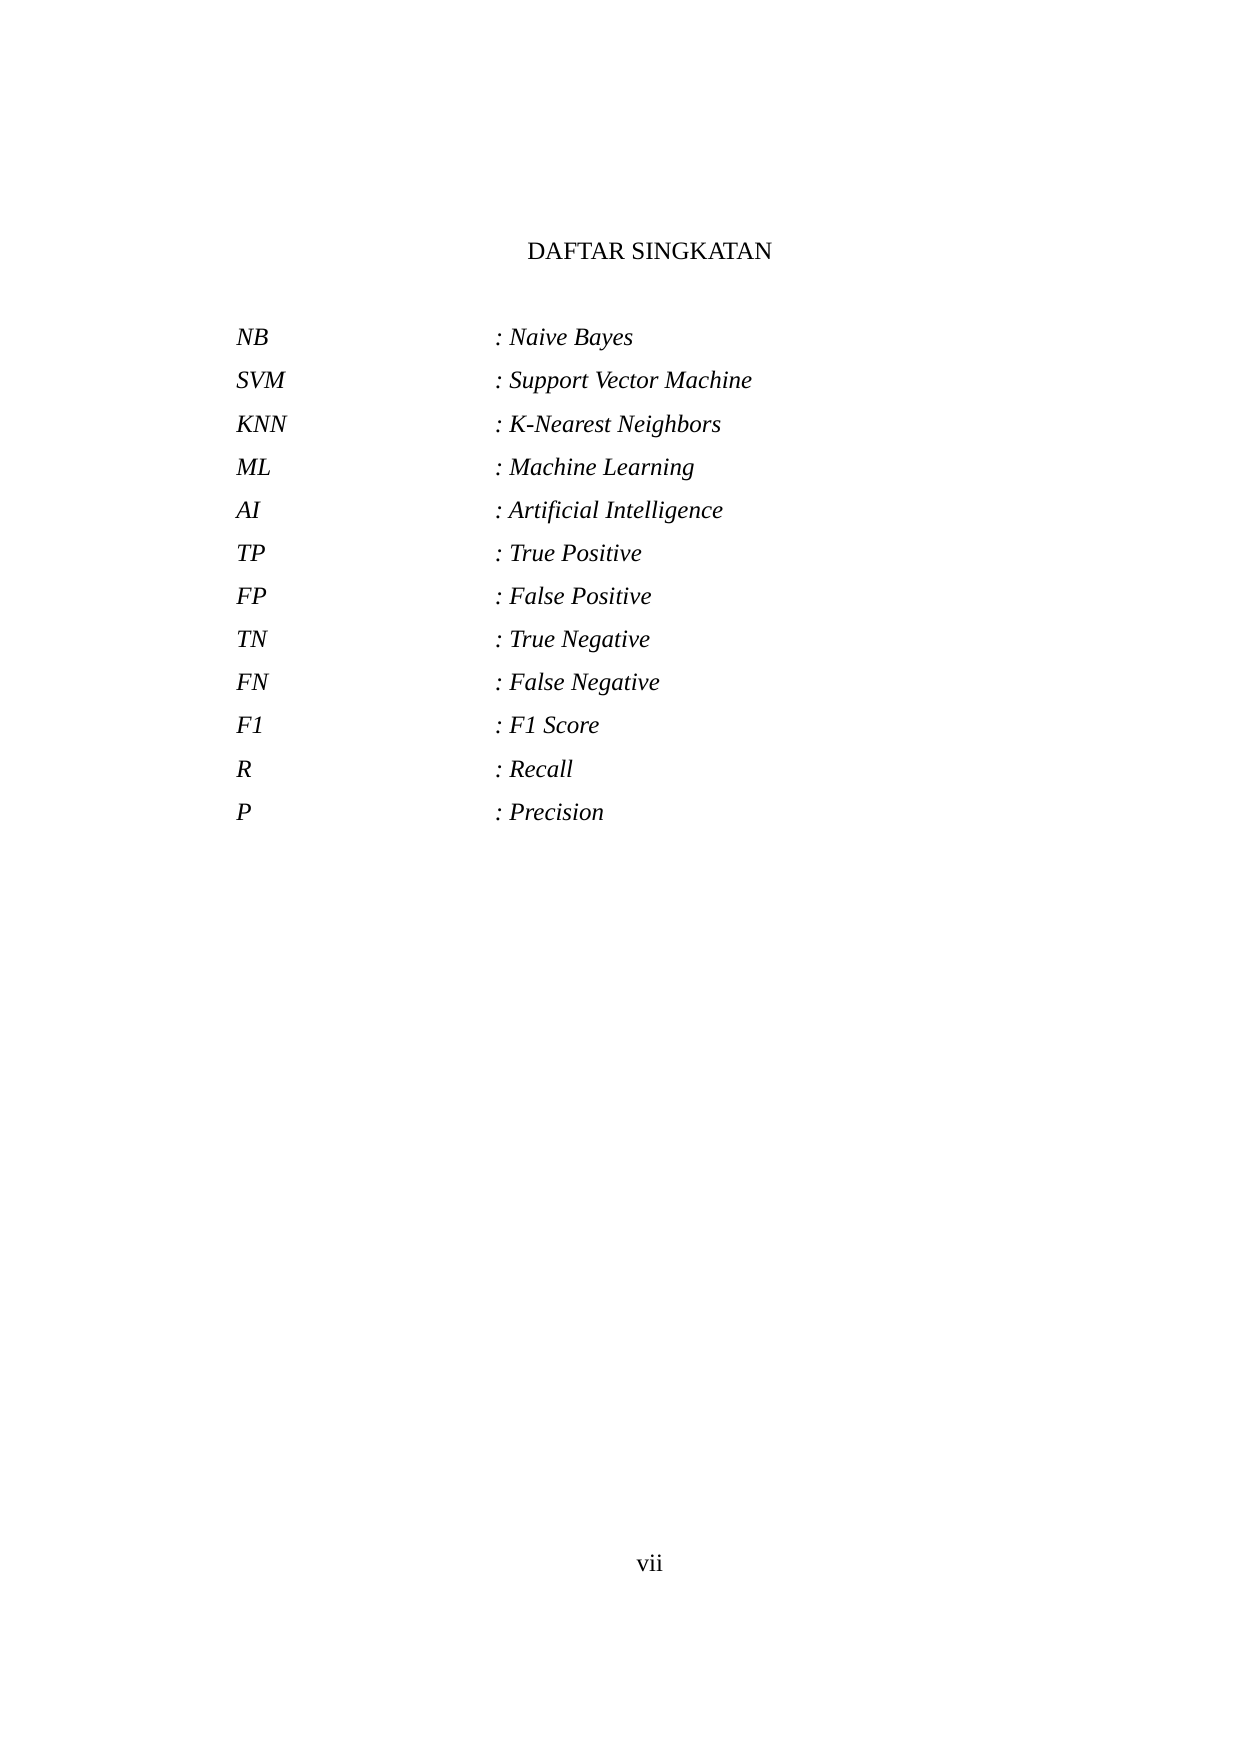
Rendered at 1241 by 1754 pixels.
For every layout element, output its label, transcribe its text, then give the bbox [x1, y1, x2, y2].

text KNN : K-Nearest Neighbors [236, 409, 1063, 437]
text FN : False Negative [236, 667, 1063, 696]
text F1 : F1 Score [236, 711, 1063, 739]
text TN : True Negative [236, 624, 1063, 653]
text ML : Machine Learning [236, 452, 1063, 481]
text AI : Artificial Intelligence [236, 495, 1063, 524]
text P : Precision [236, 797, 1063, 826]
text DAFTAR SINGKATAN [236, 236, 1063, 265]
text TP : True Positive [236, 538, 1063, 567]
text R : Recall [236, 754, 1063, 782]
text NB : Naive Bayes [236, 322, 1063, 351]
text FP : False Positive [236, 581, 1063, 610]
text SVM : Support Vector Machine [236, 366, 1063, 394]
